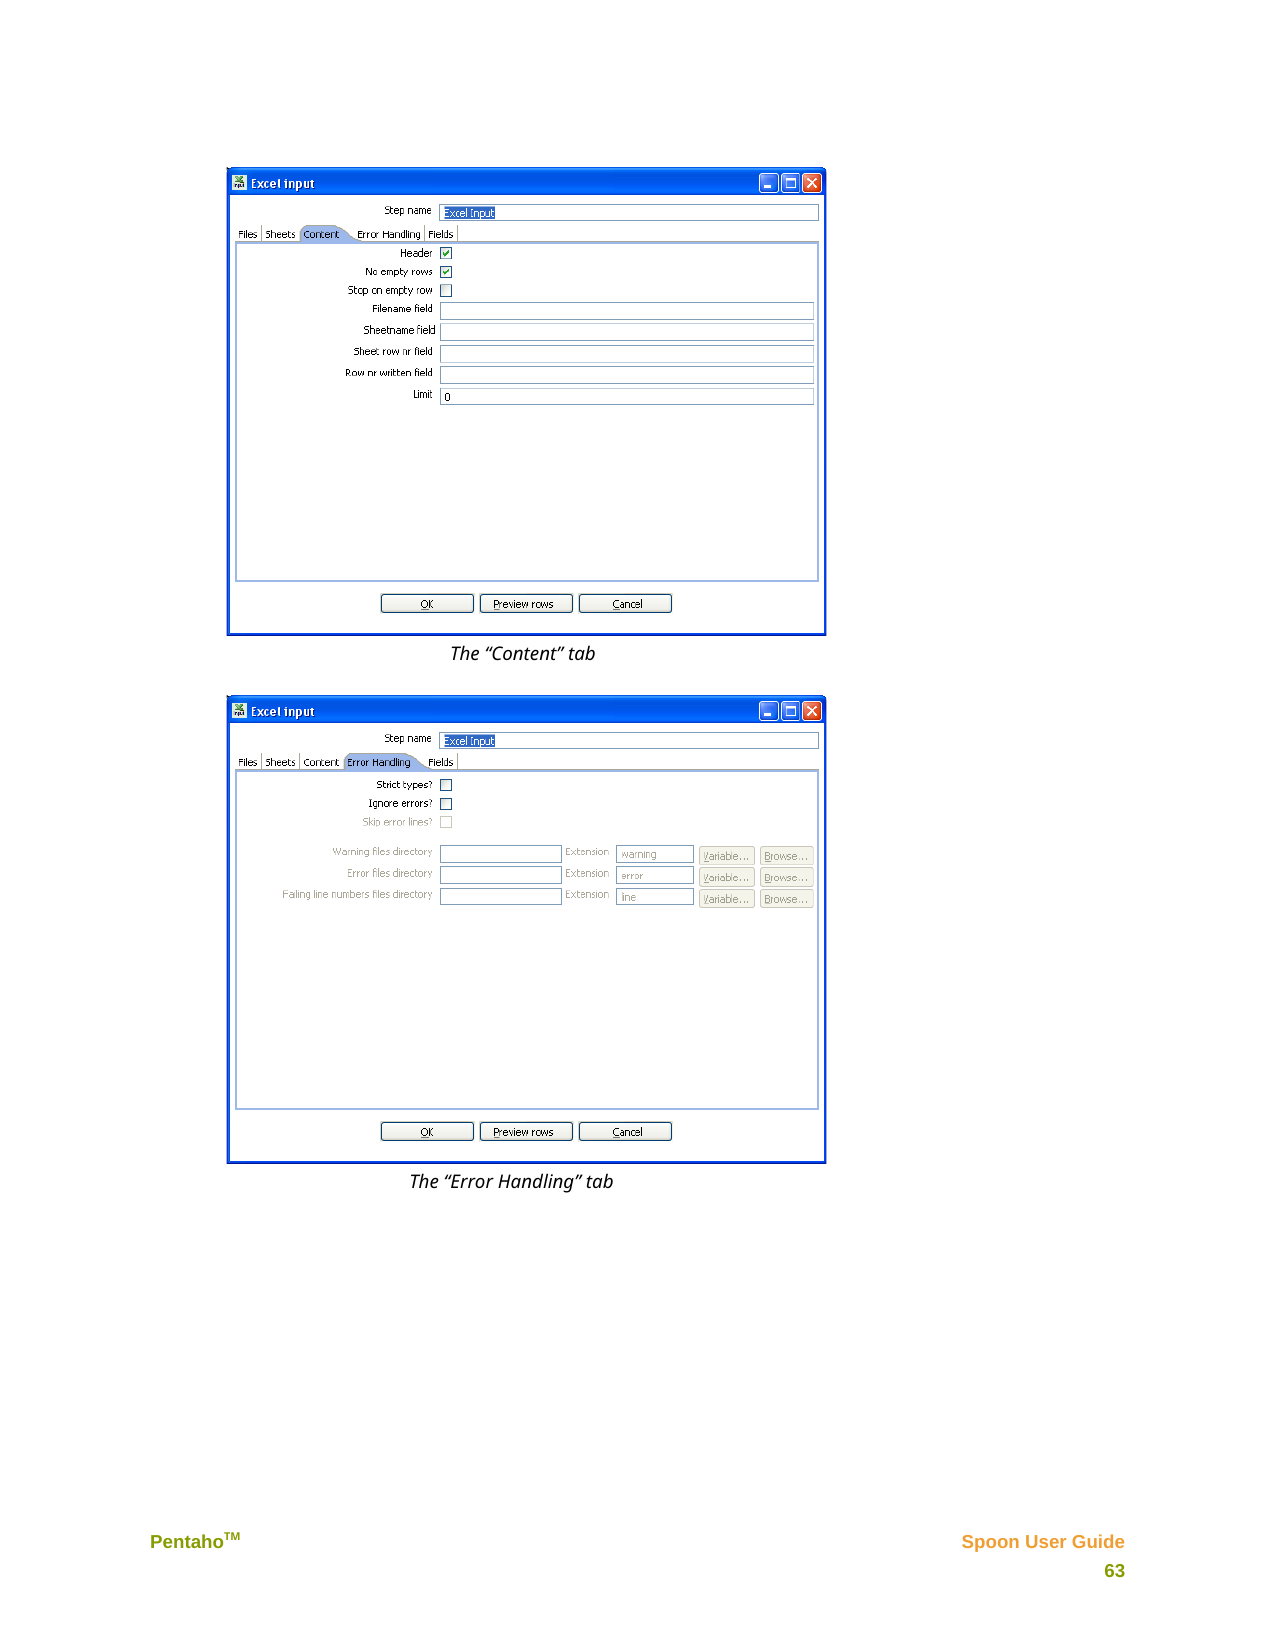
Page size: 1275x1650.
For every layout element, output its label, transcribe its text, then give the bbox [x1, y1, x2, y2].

text The “Content” tab [375, 150, 1125, 667]
picture [226, 695, 827, 1164]
text The “Error Handling” tab [225, 667, 1125, 1195]
picture [226, 167, 827, 636]
